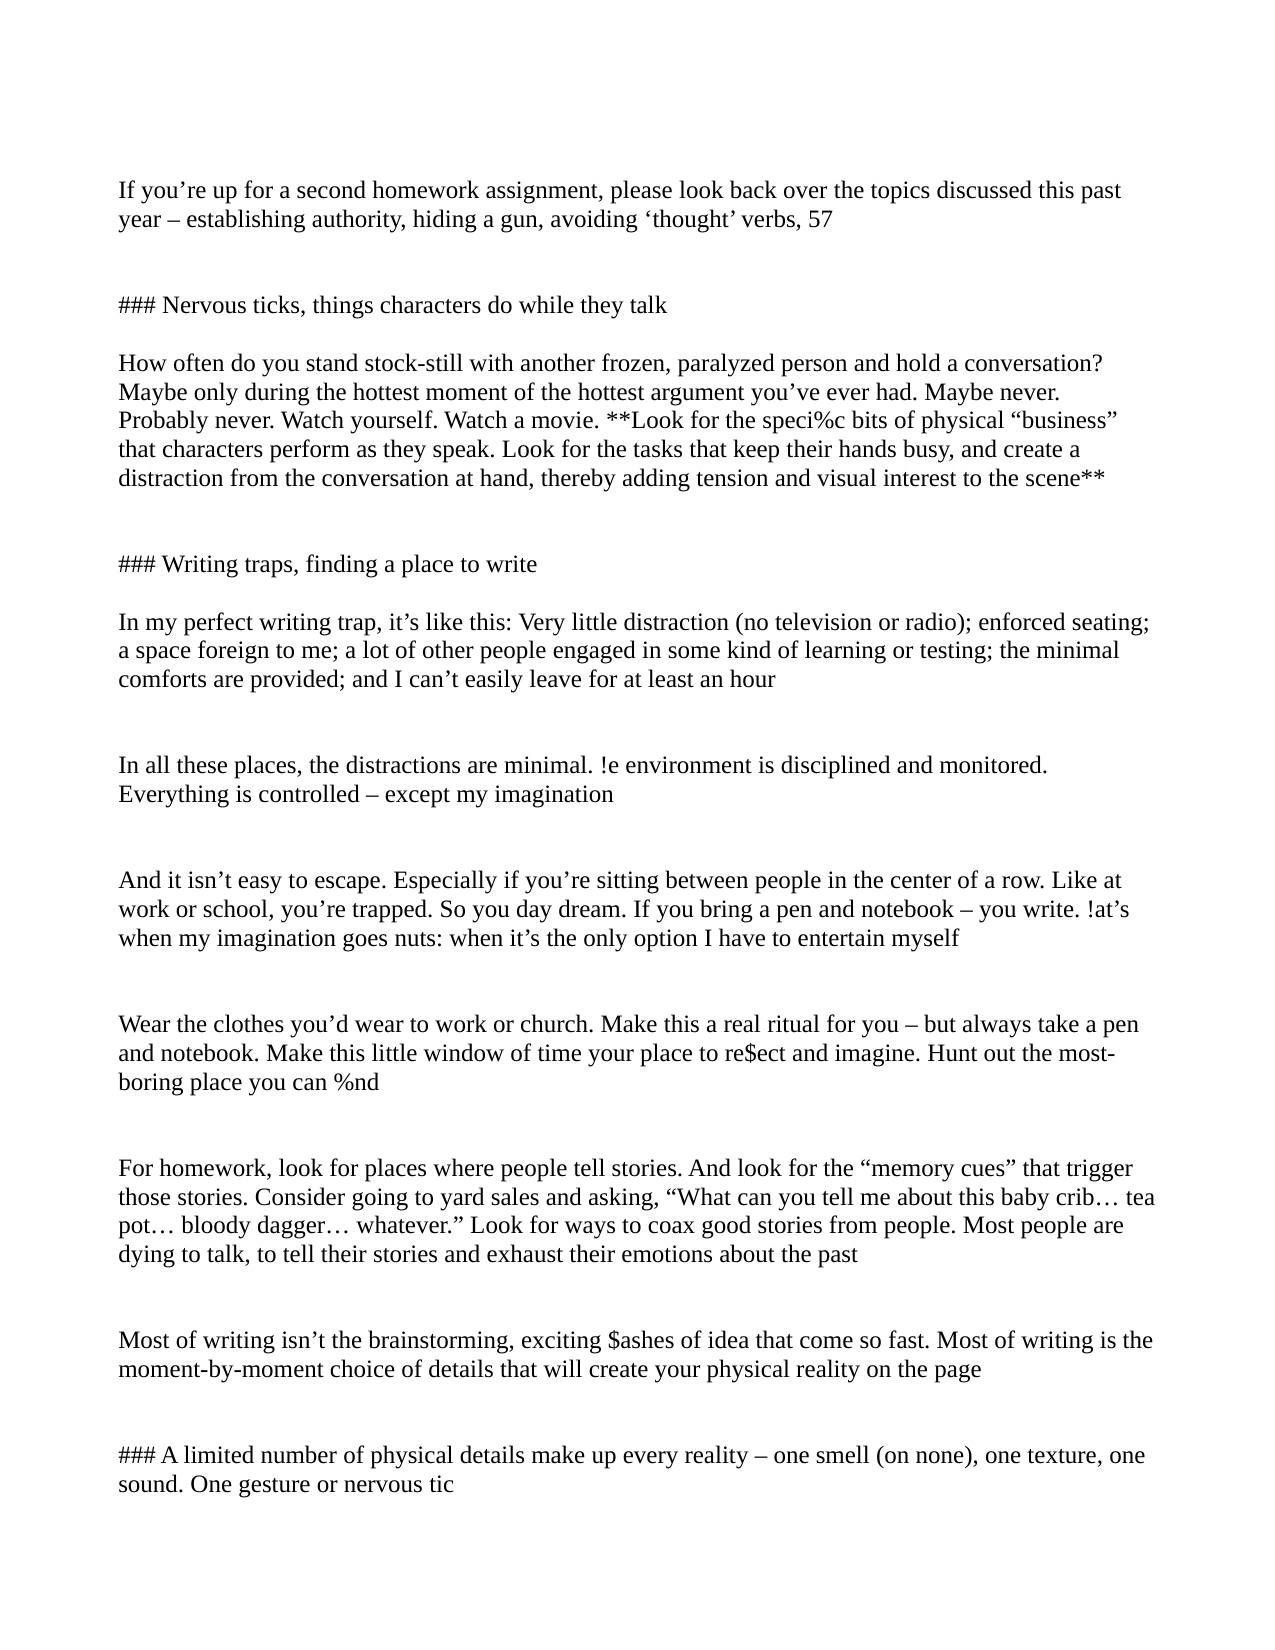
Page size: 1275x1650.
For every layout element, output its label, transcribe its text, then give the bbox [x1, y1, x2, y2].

text And it isn’t easy to escape. Especially if you’re sitting between people in the center of a row. Like at work or school, you’re trapped. So you day dream. If you bring a pen and notebook – you write. !at’s when my imagination goes nuts: when it’s the only option I have to entertain myself [118, 866, 1157, 952]
text In all these places, the distractions are minimal. !e environment is disciplined and monitored. Everything is controlled – except my imagination [118, 751, 1157, 808]
text ### Nervous ticks, things characters do while they talk [118, 291, 1157, 319]
text For homework, look for places where people tell stories. And look for the “memory cues” that trigger those stories. Consider going to yard sales and asking, “What can you tell me about this baby crib… tea pot… bloody dagger… whatever.” Look for ways to coax good stories from people. Most people are dying to talk, to tell their stories and exhaust their emotions about the past [118, 1153, 1157, 1268]
text ### A limited number of physical details make up every reality – one smell (on none), one texture, one sound. One gesture or nervous tic [118, 1441, 1157, 1498]
text In my perfect writing trap, it’s like this: Very little distraction (no television or radio); enforced seating; a space foreign to me; a lot of other people engaged in some kind of learning or testing; the minimal comforts are provided; and I can’t easily leave for at least an hour [118, 607, 1157, 693]
text If you’re up for a second homework assignment, please look back over the topics discussed this past year – establishing authority, hiding a gun, avoiding ‘thought’ verbs, 57 [118, 176, 1157, 233]
text How often do you stand stock-still with another frozen, paralyzed person and hold a conversation? Maybe only during the hottest moment of the hottest argument you’ve ever had. Maybe never. Probably never. Watch yourself. Watch a movie. **Look for the speci%c bits of physical “business” that characters perform as they speak. Look for the tasks that keep their hands busy, and create a distraction from the conversation at hand, thereby adding tension and visual interest to the scene** [118, 348, 1157, 492]
text ### Writing traps, finding a place to write [118, 549, 1157, 578]
text Most of writing isn’t the brainstorming, exciting $ashes of idea that come so fast. Most of writing is the moment-by-moment choice of details that will create your physical reality on the page [118, 1326, 1157, 1383]
text Wear the clothes you’d wear to work or church. Make this a real ritual for you – but always take a pen and notebook. Make this little window of time your place to re$ect and imagine. Hunt out the most-boring place you can %nd [118, 1009, 1157, 1096]
